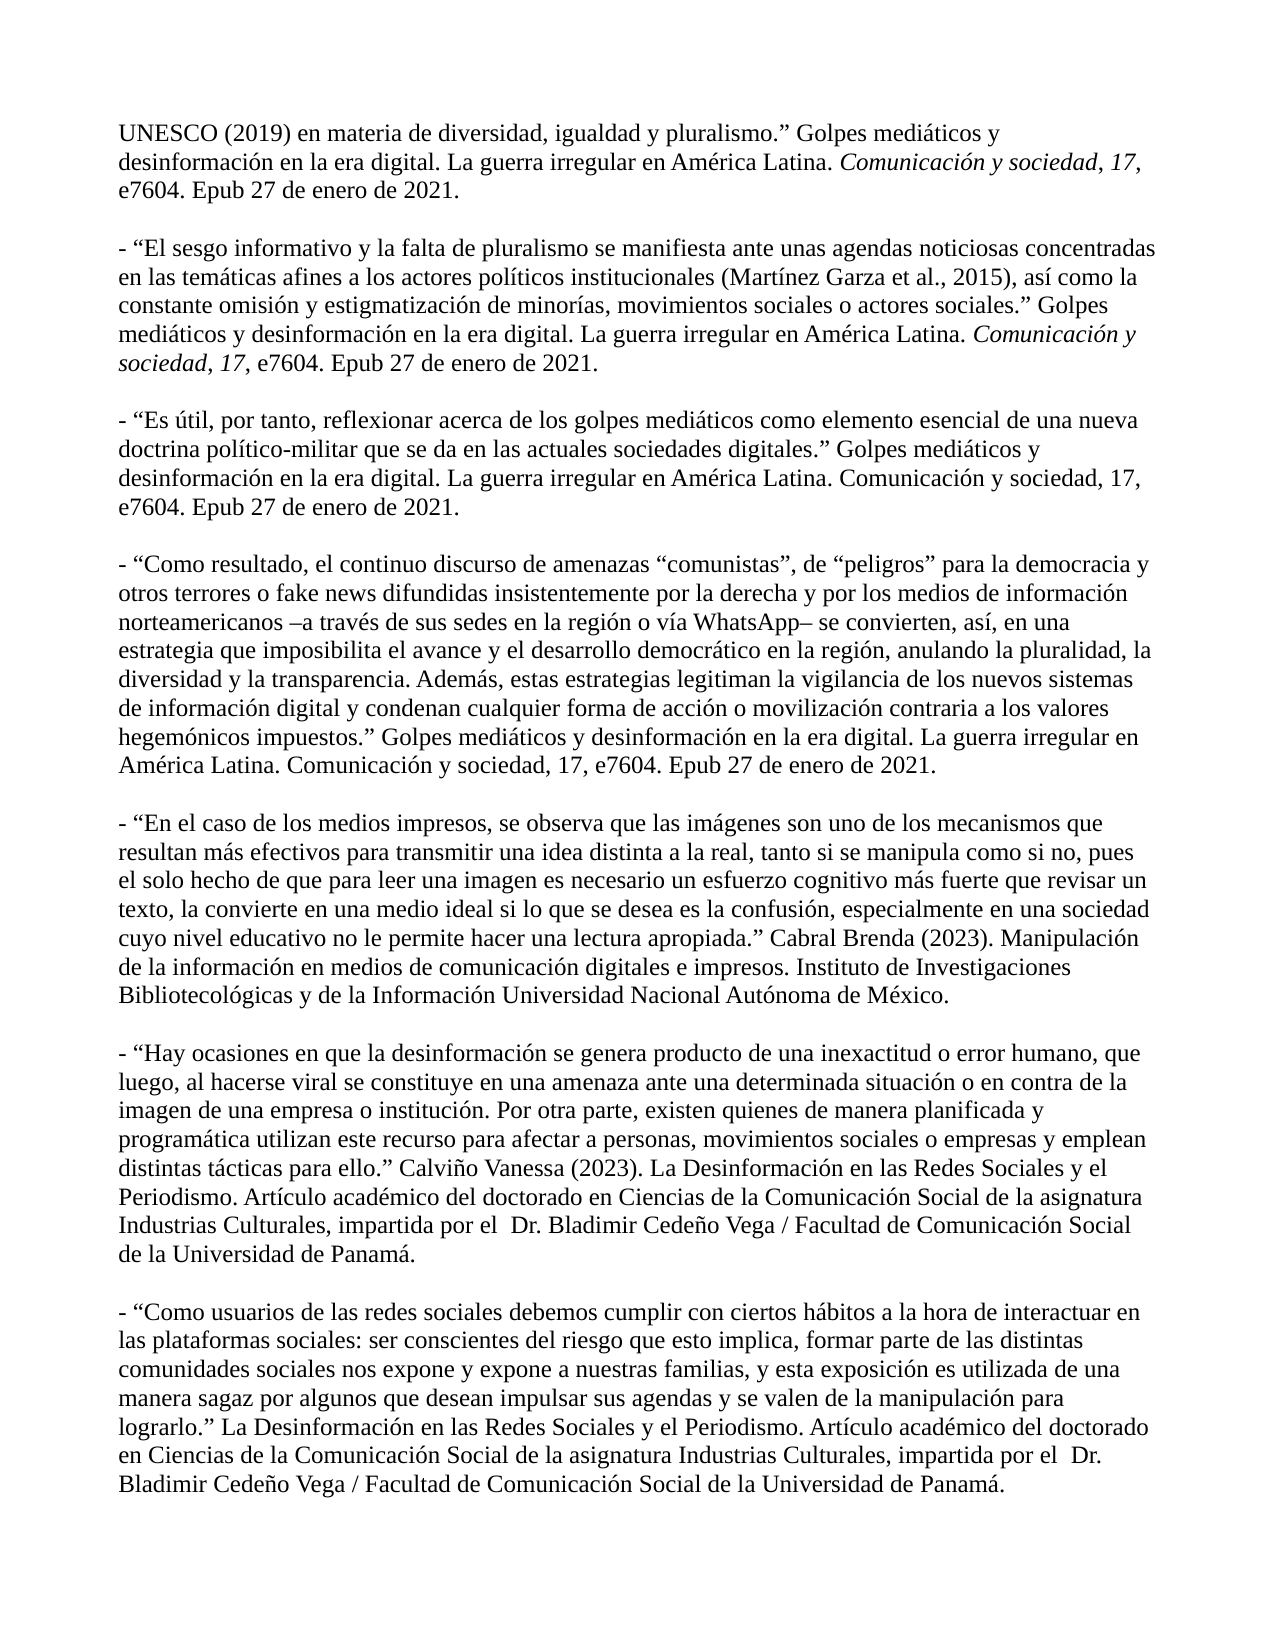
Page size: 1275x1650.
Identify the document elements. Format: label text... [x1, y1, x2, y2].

text - “Como resultado, el continuo discurso de amenazas “comunistas”, de “peligros” para la democracia y otros terrores o fake news difundidas insistentemente por la derecha y por los medios de información [118, 549, 1157, 607]
text - “Hay ocasiones en que la desinformación se genera producto de una inexactitud o error humano, que luego, al hacerse viral se constituye en una amenaza ante una determinada situación o en contra de la imagen de una empresa o institución. Por otra parte, existen quienes de manera planificada y programática utilizan este recurso para afectar a personas, movimientos sociales o empresas y emplean distintas tácticas para ello.” Calviño Vanessa (2023). La Desinformación en las Redes Sociales y el Periodismo. Artículo académico del doctorado en Ciencias de la Comunicación Social de la asignatura Industrias Culturales, impartida por el Dr. Bladimir Cedeño Vega / Facultad de Comunicación Social de la Universidad de Panamá. [118, 1038, 1157, 1268]
text texto, la convierte en una medio ideal si lo que se desea es la confusión, especialmente en una sociedad cuyo nivel educativo no le permite hacer una lectura apropiada.” Cabral Brenda (2023). Manipulación de la información en medios de comunicación digitales e impresos. Instituto de Investigaciones Bibliotecológicas y de la Información Universidad Nacional Autónoma de México. [118, 894, 1157, 1009]
text - “El sesgo informativo y la falta de pluralismo se manifiesta ante unas agendas noticiosas concentradas [118, 233, 1157, 262]
text diversidad y la transparencia. Además, estas estrategias legitiman la vigilancia de los nuevos sistemas de información digital y condenan cualquier forma de acción o movilización contraria a los valores [118, 664, 1157, 722]
text hegemónicos impuestos.” Golpes mediáticos y desinformación en la era digital. La guerra irregular en América Latina. Comunicación y sociedad, 17, e7604. Epub 27 de enero de 2021. [118, 722, 1157, 779]
text en las temáticas afines a los actores políticos institucionales (Martínez Garza et al., 2015), así como la constante omisión y estigmatización de minorías, movimientos sociales o actores sociales.” Golpes mediáticos y desinformación en la era digital. La guerra irregular en América Latina. Comunicación y sociedad, 17, e7604. Epub 27 de enero de 2021. [118, 262, 1157, 377]
text norteamericanos –a través de sus sedes en la región o vía WhatsApp– se convierten, así, en una estrategia que imposibilita el avance y el desarrollo democrático en la región, anulando la pluralidad, la [118, 607, 1157, 664]
text UNESCO (2019) en materia de diversidad, igualdad y pluralismo.” Golpes mediáticos y desinformación en la era digital. La guerra irregular en América Latina. Comunicación y sociedad, 17, e7604. Epub 27 de enero de 2021. [118, 118, 1157, 204]
text - “Como usuarios de las redes sociales debemos cumplir con ciertos hábitos a la hora de interactuar en las plataformas sociales: ser conscientes del riesgo que esto implica, formar parte de las distintas comunidades sociales nos expone y expone a nuestras familias, y esta exposición es utilizada de una manera sagaz por algunos que desean impulsar sus agendas y se valen de la manipulación para lograrlo.” La Desinformación en las Redes Sociales y el Periodismo. Artículo académico del doctorado en Ciencias de la Comunicación Social de la asignatura Industrias Culturales, impartida por el Dr. Bladimir Cedeño Vega / Facultad de Comunicación Social de la Universidad de Panamá. [118, 1297, 1157, 1498]
text - “Es útil, por tanto, reflexionar acerca de los golpes mediáticos como elemento esencial de una nueva doctrina político-militar que se da en las actuales sociedades digitales.” Golpes mediáticos y desinformación en la era digital. La guerra irregular en América Latina. Comunicación y sociedad, 17, e7604. Epub 27 de enero de 2021. [118, 406, 1157, 521]
text - “En el caso de los medios impresos, se observa que las imágenes son uno de los mecanismos que resultan más efectivos para transmitir una idea distinta a la real, tanto si se manipula como si no, pues el solo hecho de que para leer una imagen es necesario un esfuerzo cognitivo más fuerte que revisar un [118, 808, 1157, 894]
